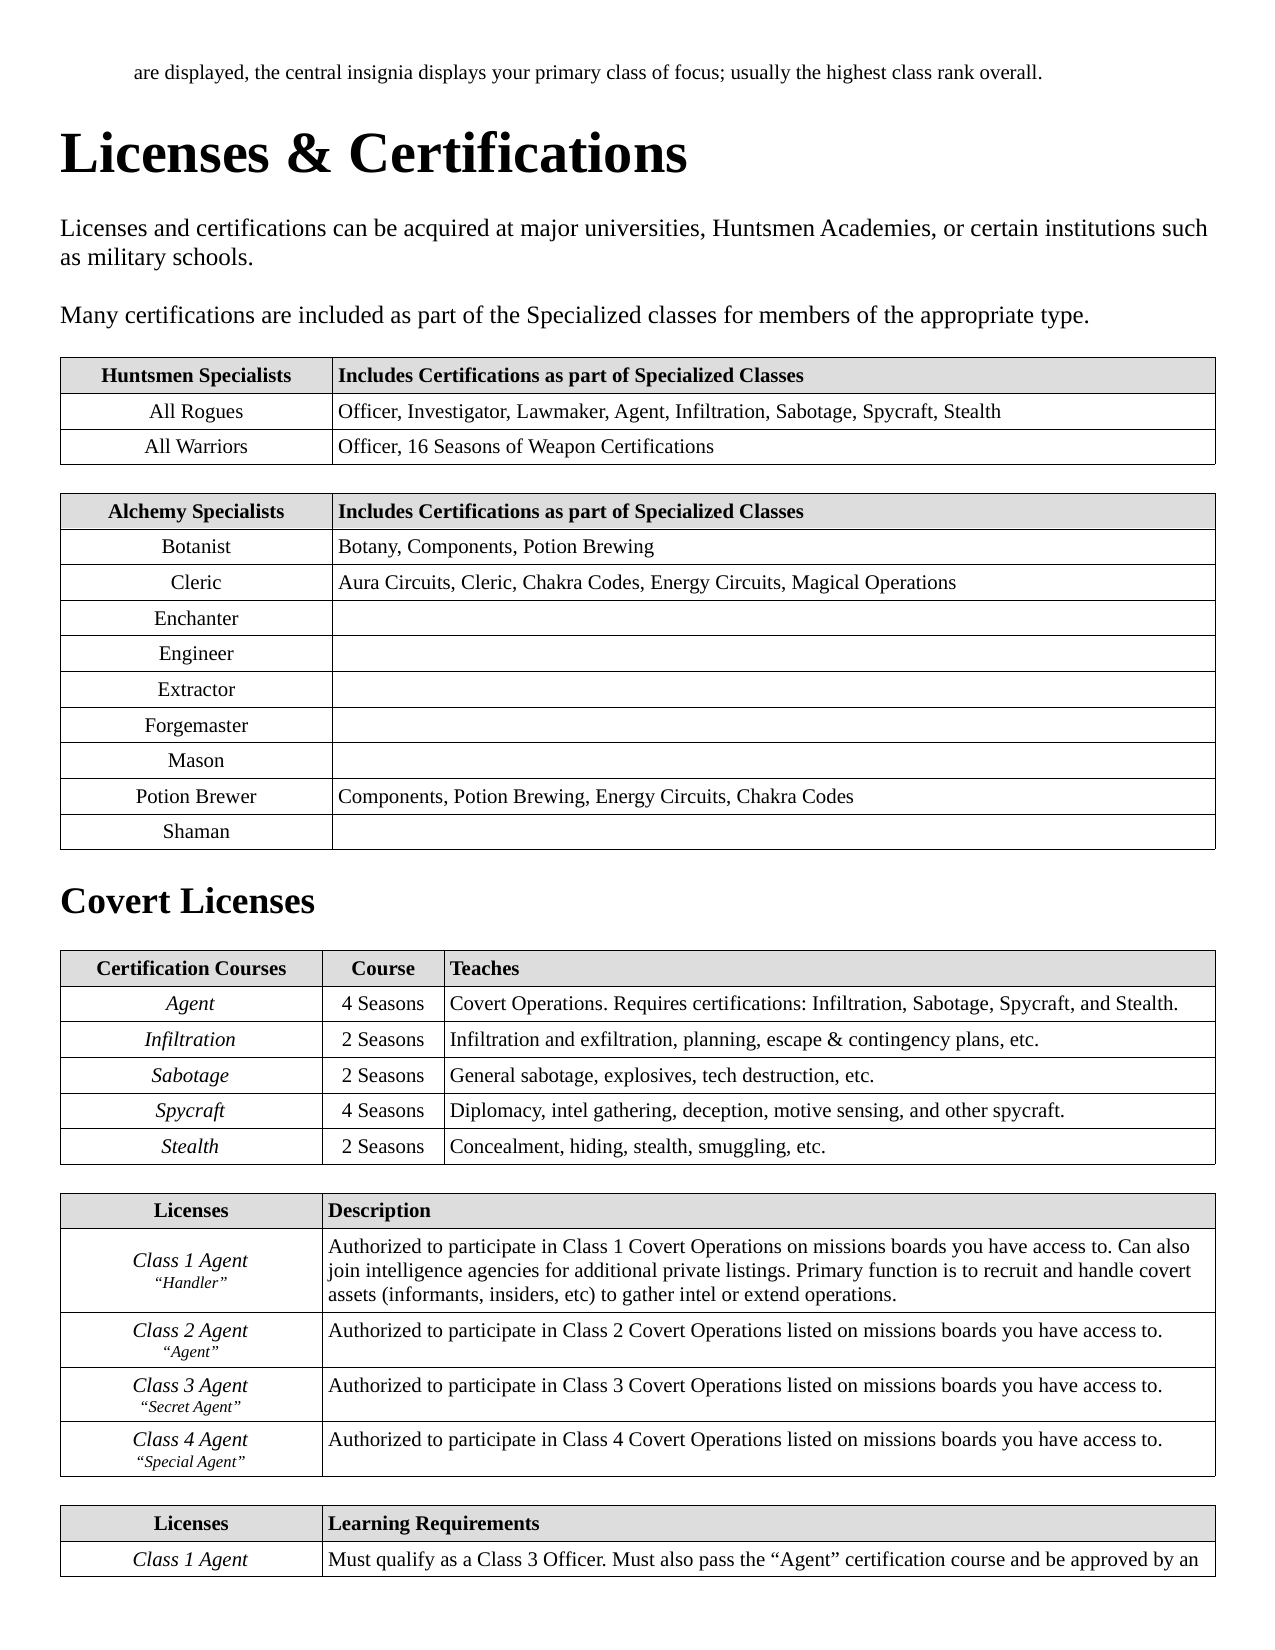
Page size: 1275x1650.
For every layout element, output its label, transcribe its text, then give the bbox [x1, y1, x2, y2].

table_cell Infiltration [61, 1022, 322, 1057]
table_cell [333, 815, 1215, 849]
table_cell Botany, Components, Potion Brewing [333, 530, 1215, 564]
table_cell Covert Operations. Requires certifications: Infiltration, Sabotage, Spycraft, and Stealth. [445, 987, 1215, 1021]
table_cell Aura Circuits, Cleric, Chakra Codes, Energy Circuits, Magical Operations [333, 565, 1215, 600]
list are displayed, the central insignia displays your primary class of focus; usually the highest class rank overall. [104, 60, 1215, 84]
table_cell All Rogues [61, 394, 332, 428]
table_cell Potion Brewer [61, 779, 332, 813]
table_header Huntsmen Specialists [61, 358, 332, 393]
table_cell Sabotage [61, 1058, 322, 1092]
text Many certifications are included as part of the Specialized classes for members of the appropriate type. [60, 300, 1215, 328]
subtitle Licenses & Certifications [60, 118, 1215, 185]
table_cell Officer, Investigator, Lawmaker, Agent, Infiltration, Sabotage, Spycraft, Stealth [333, 394, 1215, 428]
text Licenses and certifications can be acquired at major universities, Huntsmen Academies, or certain institutions such as military schools. [60, 213, 1215, 271]
table_cell [333, 708, 1215, 742]
table_cell Class 2 Agent “Agent” [61, 1313, 322, 1367]
table_cell All Warriors [61, 430, 332, 464]
table_cell 4 Seasons [323, 1094, 444, 1128]
table_header Teaches [445, 951, 1215, 986]
table_cell Cleric [61, 565, 332, 600]
table_cell Enchanter [61, 601, 332, 635]
table_cell 2 Seasons [323, 1058, 444, 1092]
table_header Includes Certifications as part of Specialized Classes [333, 494, 1215, 528]
table_cell [333, 743, 1215, 778]
table_cell Class 1 Agent [61, 1542, 322, 1576]
table_cell Must qualify as a Class 3 Officer. Must also pass the “Agent” certification course and be approved by an [323, 1542, 1215, 1576]
table_cell Diplomacy, intel gathering, deception, motive sensing, and other spycraft. [445, 1094, 1215, 1128]
table_cell [333, 601, 1215, 635]
table_header Includes Certifications as part of Specialized Classes [333, 358, 1215, 393]
table_header Learning Requirements [323, 1506, 1215, 1541]
table_header Description [323, 1194, 1215, 1228]
table_header Certification Courses [61, 951, 322, 986]
table_header Licenses [61, 1506, 322, 1541]
table_cell 2 Seasons [323, 1022, 444, 1057]
table_cell Infiltration and exfiltration, planning, escape & contingency plans, etc. [445, 1022, 1215, 1057]
table_cell Authorized to participate in Class 2 Covert Operations listed on missions boards you have access to. [323, 1313, 1215, 1367]
table_cell Class 1 Agent “Handler” [61, 1229, 322, 1312]
table_cell Mason [61, 743, 332, 778]
table_header Licenses [61, 1194, 322, 1228]
table_cell Spycraft [61, 1094, 322, 1128]
table_cell Components, Potion Brewing, Energy Circuits, Chakra Codes [333, 779, 1215, 813]
table_cell Authorized to participate in Class 3 Covert Operations listed on missions boards you have access to. [323, 1368, 1215, 1421]
table_cell Shaman [61, 815, 332, 849]
table_cell Class 4 Agent “Special Agent” [61, 1422, 322, 1476]
table_cell Botanist [61, 530, 332, 564]
table_cell [333, 636, 1215, 671]
table_cell Concealment, hiding, stealth, smuggling, etc. [445, 1129, 1215, 1164]
table_cell 4 Seasons [323, 987, 444, 1021]
table_cell Stealth [61, 1129, 322, 1164]
table_cell Forgemaster [61, 708, 332, 742]
table_header Alchemy Specialists [61, 494, 332, 528]
table_header Course [323, 951, 444, 986]
table_cell Officer, 16 Seasons of Weapon Certifications [333, 430, 1215, 464]
table_cell 2 Seasons [323, 1129, 444, 1164]
table_cell Authorized to participate in Class 1 Covert Operations on missions boards you have access to. Can also join intelligence agencies for additional private listings. Primary function is to recruit and handle covert assets (informants, insiders, etc) to gather intel or extend operations. [323, 1229, 1215, 1312]
table_cell Agent [61, 987, 322, 1021]
subtitle Covert Licenses [60, 878, 1215, 921]
table_cell Extractor [61, 672, 332, 707]
table_cell General sabotage, explosives, tech destruction, etc. [445, 1058, 1215, 1092]
table_cell Engineer [61, 636, 332, 671]
table_cell Class 3 Agent “Secret Agent” [61, 1368, 322, 1421]
table_cell [333, 672, 1215, 707]
table_cell Authorized to participate in Class 4 Covert Operations listed on missions boards you have access to. [323, 1422, 1215, 1476]
